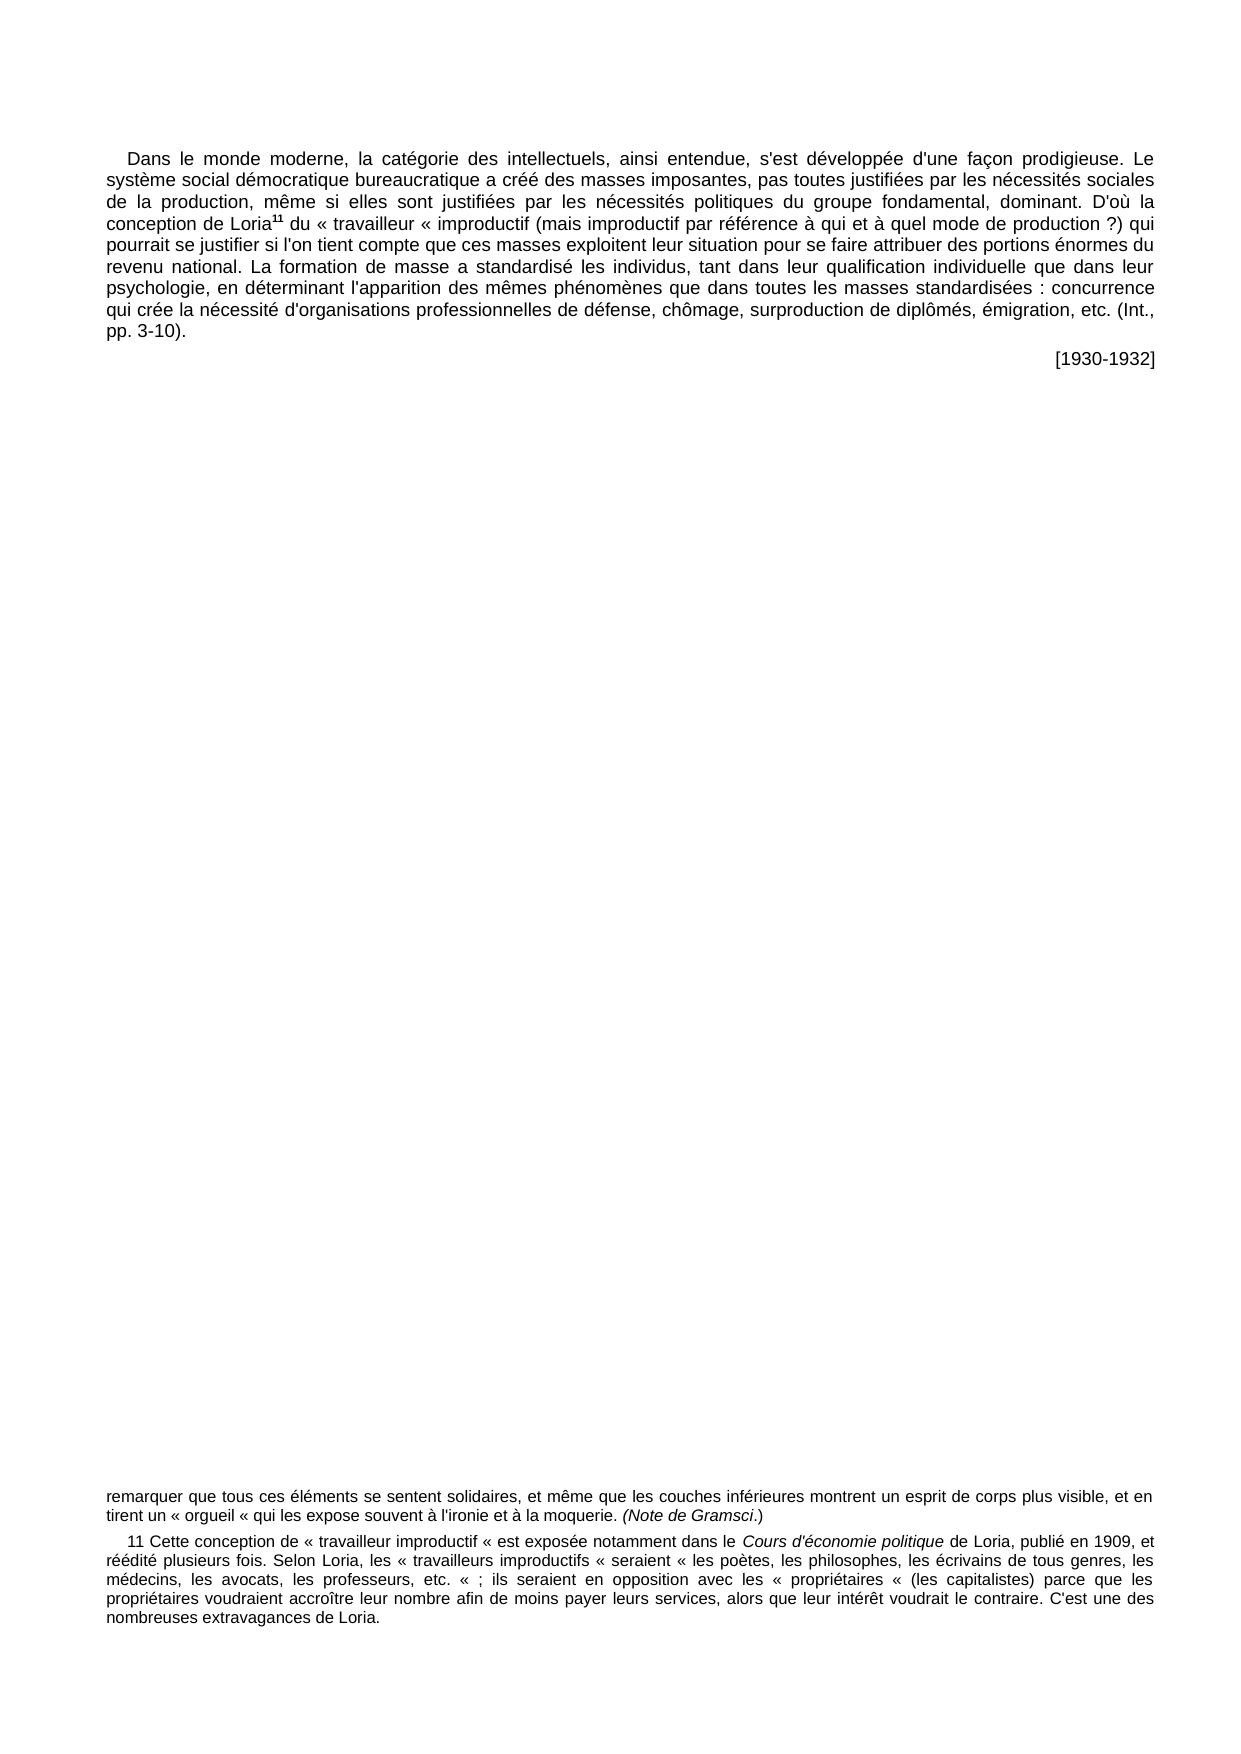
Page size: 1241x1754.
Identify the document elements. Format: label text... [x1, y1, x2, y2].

text Dans le monde moderne, la catégorie des intellectuels, ainsi entendue, s'est développée d'une façon prodigieuse. Le système social démocratique bureaucratique a créé des masses imposantes, pas toutes justifiées par les nécessités sociales de la production, même si elles sont justifiées par les nécessités politiques du groupe fondamental, dominant. D'où la conception de Loria du « travailleur « improductif (mais improductif par référence à qui et à quel mode de production ?) qui pourrait se justifier si l'on tient compte que ces masses exploitent leur situation pour se faire attribuer des portions énormes du revenu national. La formation de masse a standardisé les individus, tant dans leur qualification individuelle que dans leur psychologie, en déterminant l'apparition des mêmes phénomènes que dans toutes les masses standardisées : concurrence qui crée la nécessité d'organisations professionnelles de défense, chômage, surproduction de diplômés, émigration, etc. (Int., pp. 3-10). [106, 148, 1155, 342]
text remarquer que tous ces éléments se sentent solidaires, et même que les couches inférieures montrent un esprit de corps plus visible, et en tirent un « orgueil « qui les expose souvent à l'ironie et à la moquerie. (Note de Gramsci.) [106, 1487, 1155, 1525]
text [1930-1932] [106, 348, 1155, 369]
text Cette conception de « travailleur improductif « est exposée notamment dans le Cours d'économie politique de Loria, publié en 1909, et réédité plusieurs fois. Selon Loria, les « travailleurs improductifs « seraient « les poètes, les philosophes, les écrivains de tous genres, les médecins, les avocats, les professeurs, etc. « ; ils seraient en opposition avec les « propriétaires « (les capitalistes) parce que les propriétaires voudraient accroître leur nombre afin de moins payer leurs services, alors que leur intérêt voudrait le contraire. C'est une des nombreuses extravagances de Loria. [106, 1531, 1155, 1627]
